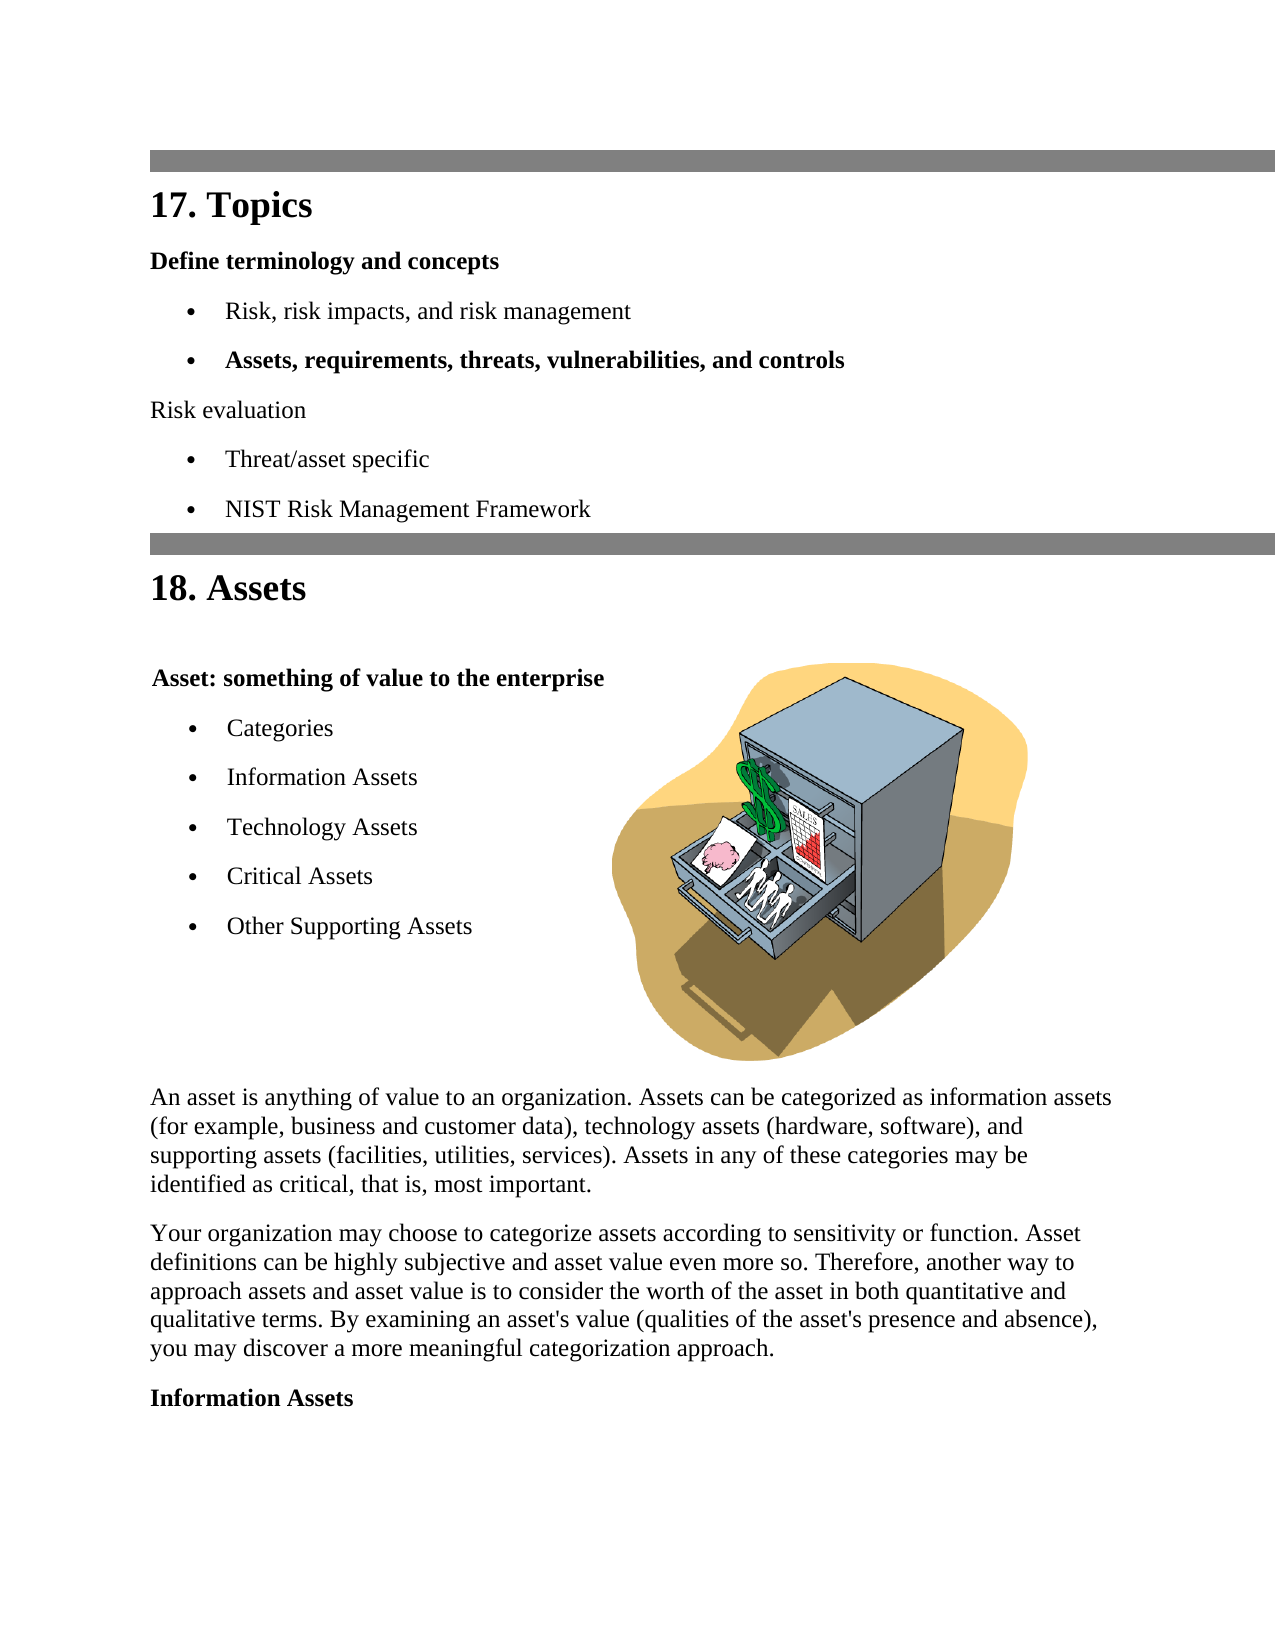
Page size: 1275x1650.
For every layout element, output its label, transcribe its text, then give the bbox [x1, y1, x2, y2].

table_cell [611, 651, 1037, 1072]
subtitle 17. Topics [150, 182, 1125, 225]
table_header [611, 619, 1037, 651]
table_header [150, 619, 611, 651]
list Threat/asset specific [187, 444, 1125, 473]
text An asset is anything of value to an organization. Assets can be categorized as information assets (for example, business and customer data), technology assets (hardware, software), and supporting assets (facilities, utilities, services). Assets in any of these categories may be identified as critical, that is, most important. [150, 1082, 1125, 1197]
text Risk evaluation [150, 395, 1125, 424]
text Your organization may choose to categorize assets according to sensitivity or function. Asset definitions can be highly subjective and asset value even more so. Therefore, another way to approach assets and asset value is to consider the worth of the asset in both quantitative and qualitative terms. By examining an asset's value (qualities of the asset's presence and absence), you may discover a more meaningful categorization approach. [150, 1218, 1125, 1362]
subtitle 18. Assets [150, 566, 1125, 609]
text Information Assets [150, 1383, 1125, 1412]
table_cell Asset: something of value to the enterprise Categories Information Assets Technology Assets Critical Assets Other Supporting Assets [150, 651, 611, 1072]
list Risk, risk impacts, and risk management [187, 296, 1125, 324]
text Define terminology and concepts [150, 246, 1125, 275]
list Assets, requirements, threats, vulnerabilities, and controls [187, 345, 1125, 374]
list NIST Risk Management Framework [187, 494, 1125, 523]
